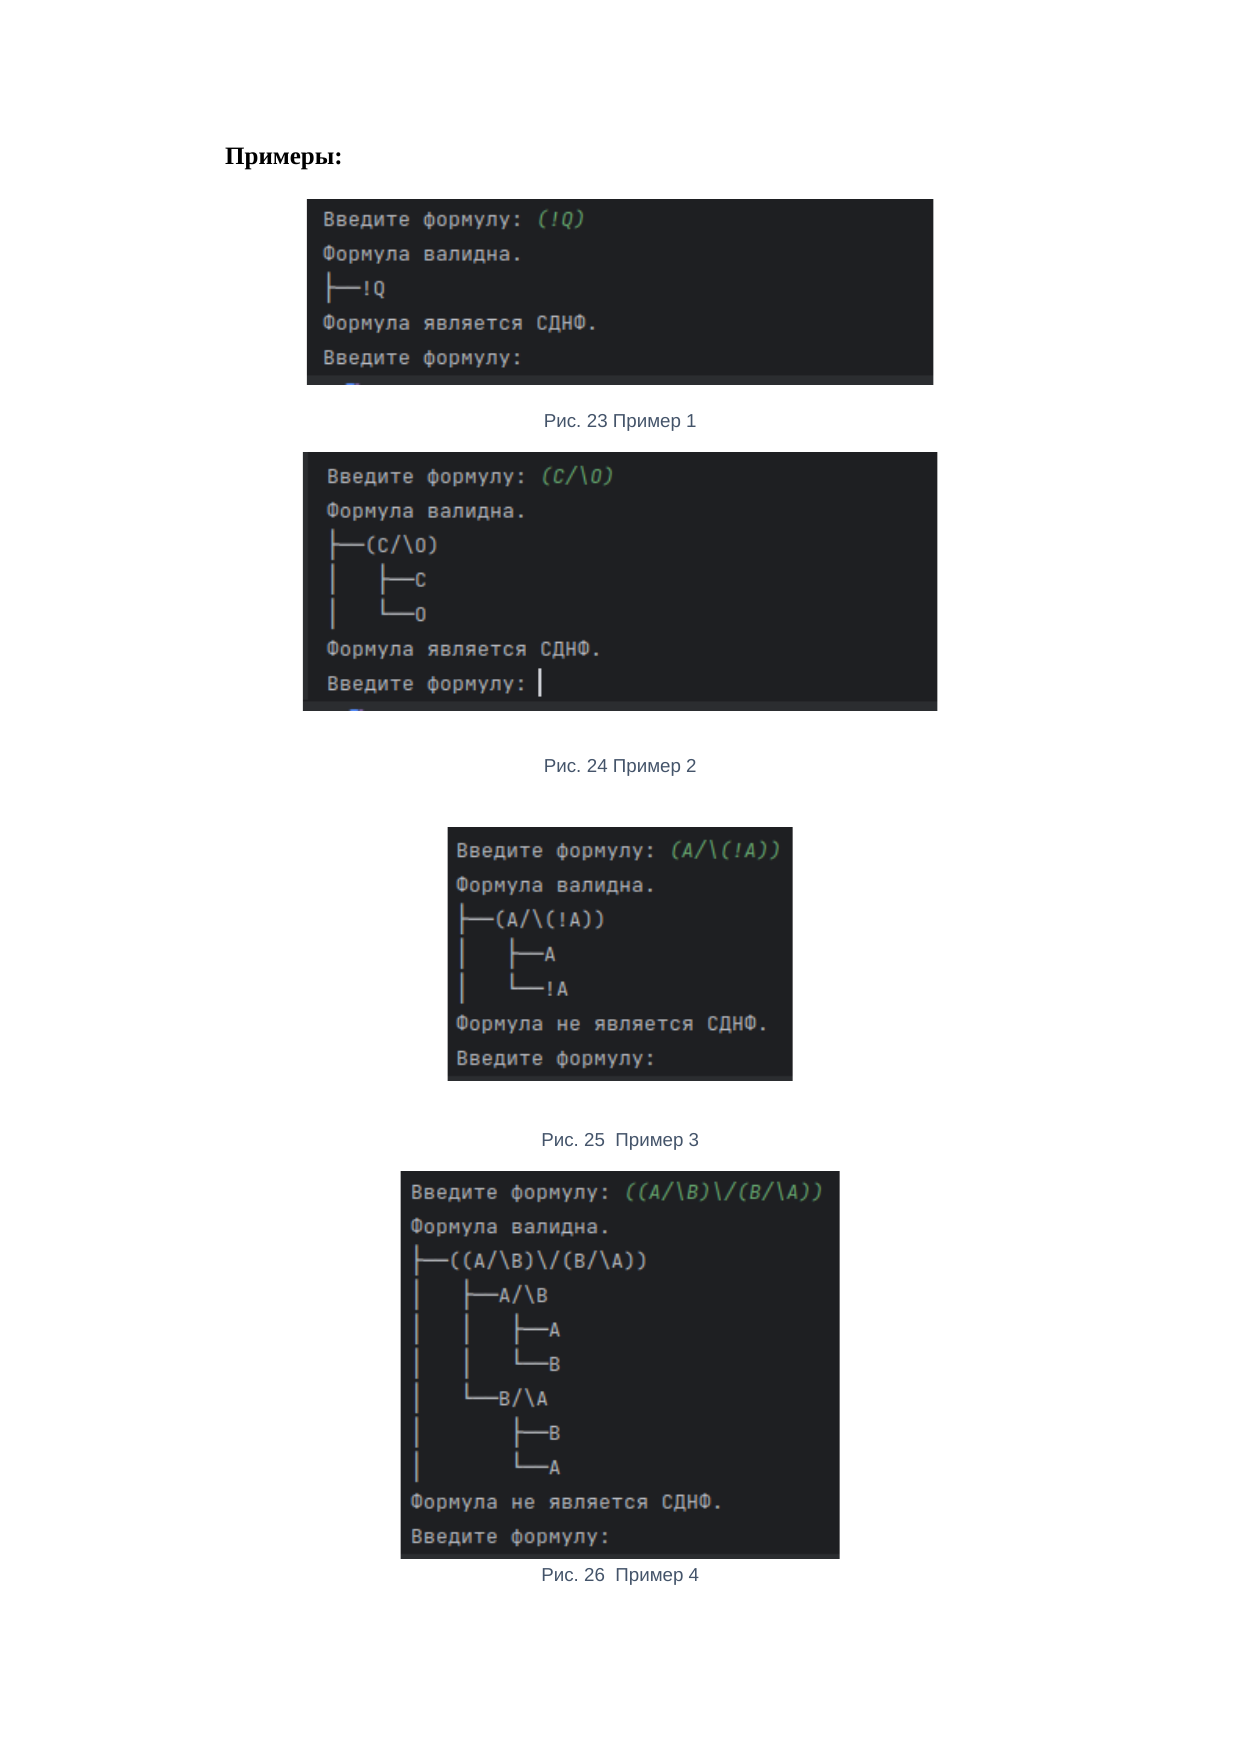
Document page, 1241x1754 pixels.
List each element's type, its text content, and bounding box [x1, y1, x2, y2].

text Рис. 24 Пример 2 [150, 754, 1090, 776]
picture [306, 199, 934, 385]
picture [400, 1171, 840, 1559]
picture [447, 827, 793, 1081]
text Рис. 23 Пример 1 [150, 410, 1090, 431]
text Рис. 26 Пример 4 [150, 1564, 1090, 1586]
picture [302, 452, 938, 711]
text Рис. 25 Пример 3 [150, 1129, 1090, 1151]
list Примеры: [225, 141, 1090, 170]
